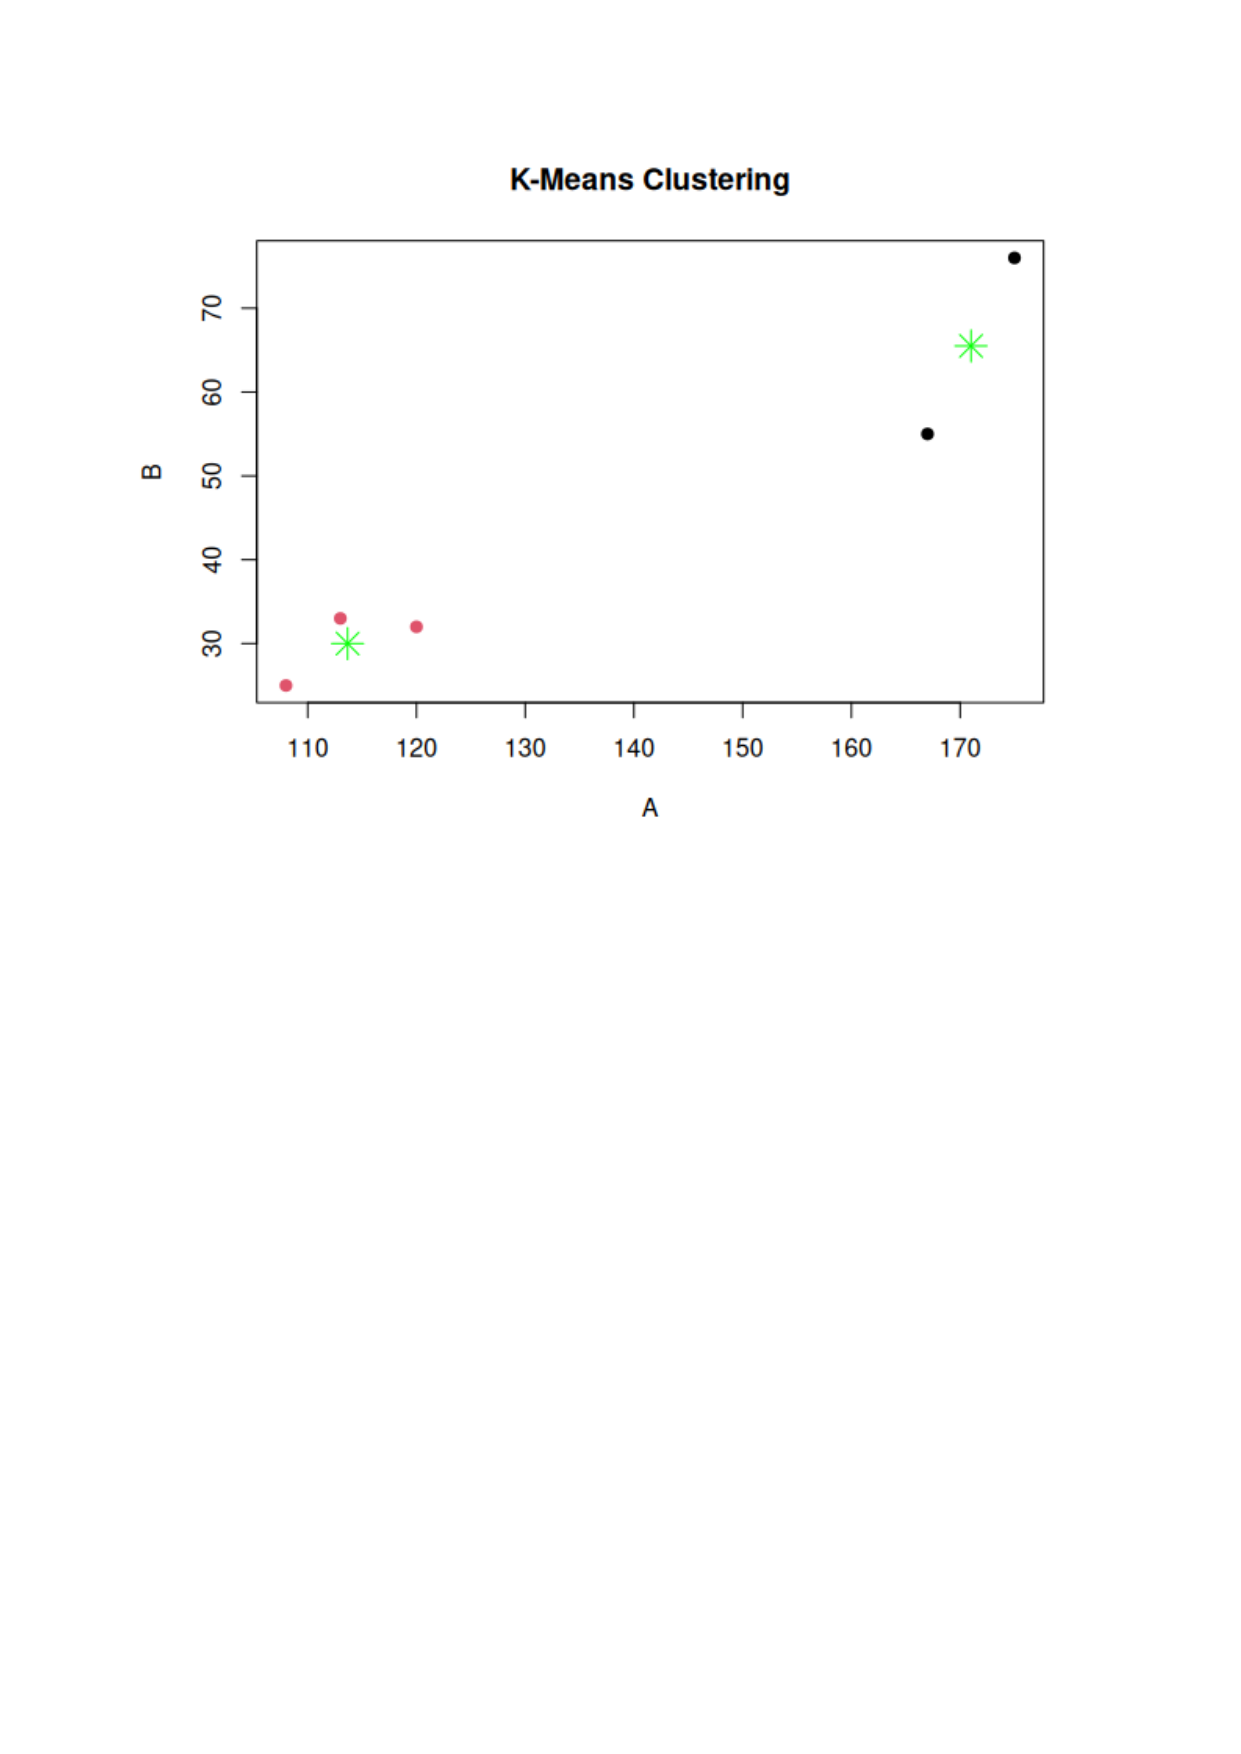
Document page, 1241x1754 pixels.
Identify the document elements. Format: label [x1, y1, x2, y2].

picture [134, 118, 1107, 856]
